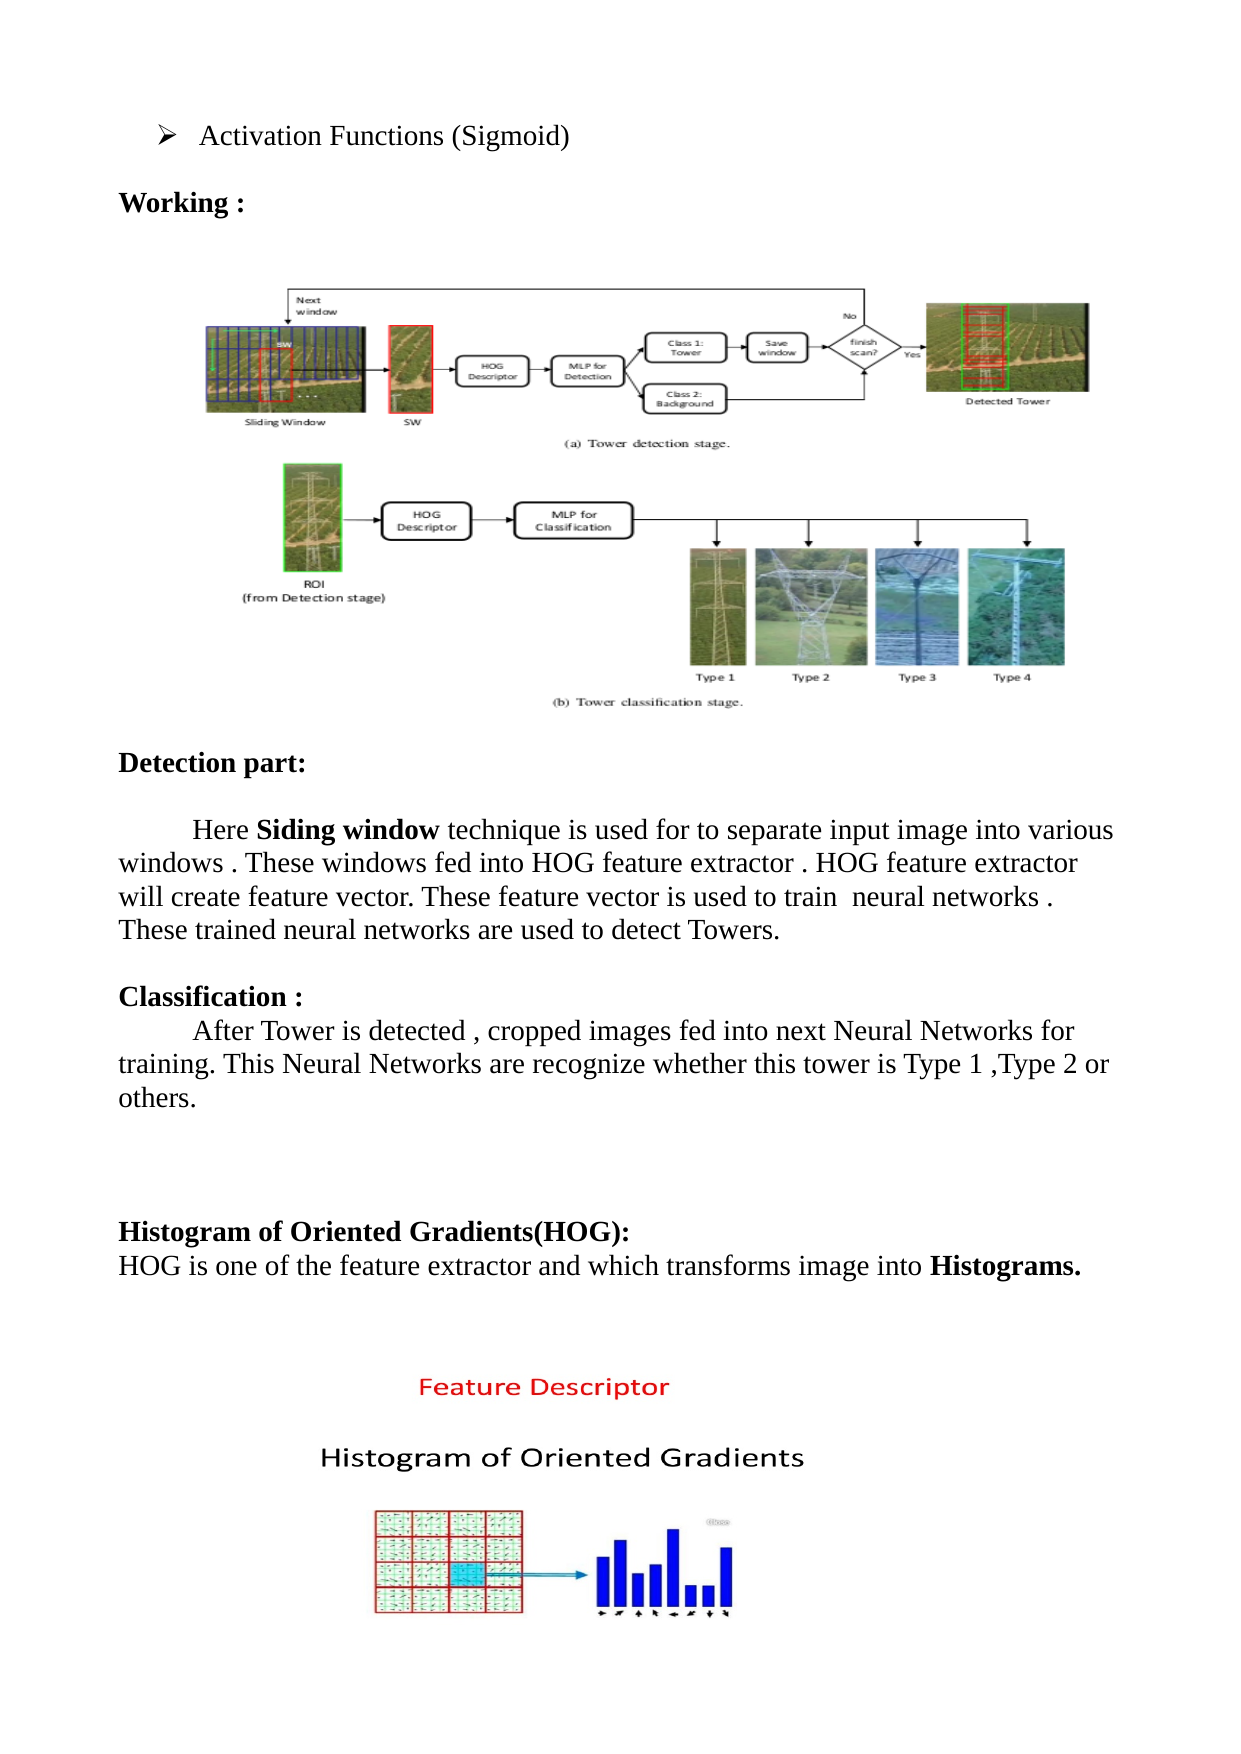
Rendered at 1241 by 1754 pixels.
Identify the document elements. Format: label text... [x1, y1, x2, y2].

text Working : [118, 185, 1122, 745]
list Activation Functions (Sigmoid) [156, 118, 1122, 152]
text Detection part: [118, 745, 1122, 778]
text After Tower is detected , cropped images fed into next Neural Networks for training. This Neural Networks are recognize whether this tower is Type 1 ,Type 2 or others. [118, 1013, 1122, 1114]
text Classification : [118, 979, 1122, 1013]
text Histogram of Oriented Gradients(HOG): [118, 1214, 1122, 1248]
picture [261, 1326, 862, 1673]
text HOG is one of the feature extractor and which transforms image into Histograms. [118, 1248, 1122, 1281]
picture [149, 249, 1154, 712]
text Here Siding window technique is used for to separate input image into various windows . These windows fed into HOG feature extractor . HOG feature extractor will create feature vector. These feature vector is used to train neural networks . These trained neural networks are used to detect Towers. [118, 812, 1122, 946]
